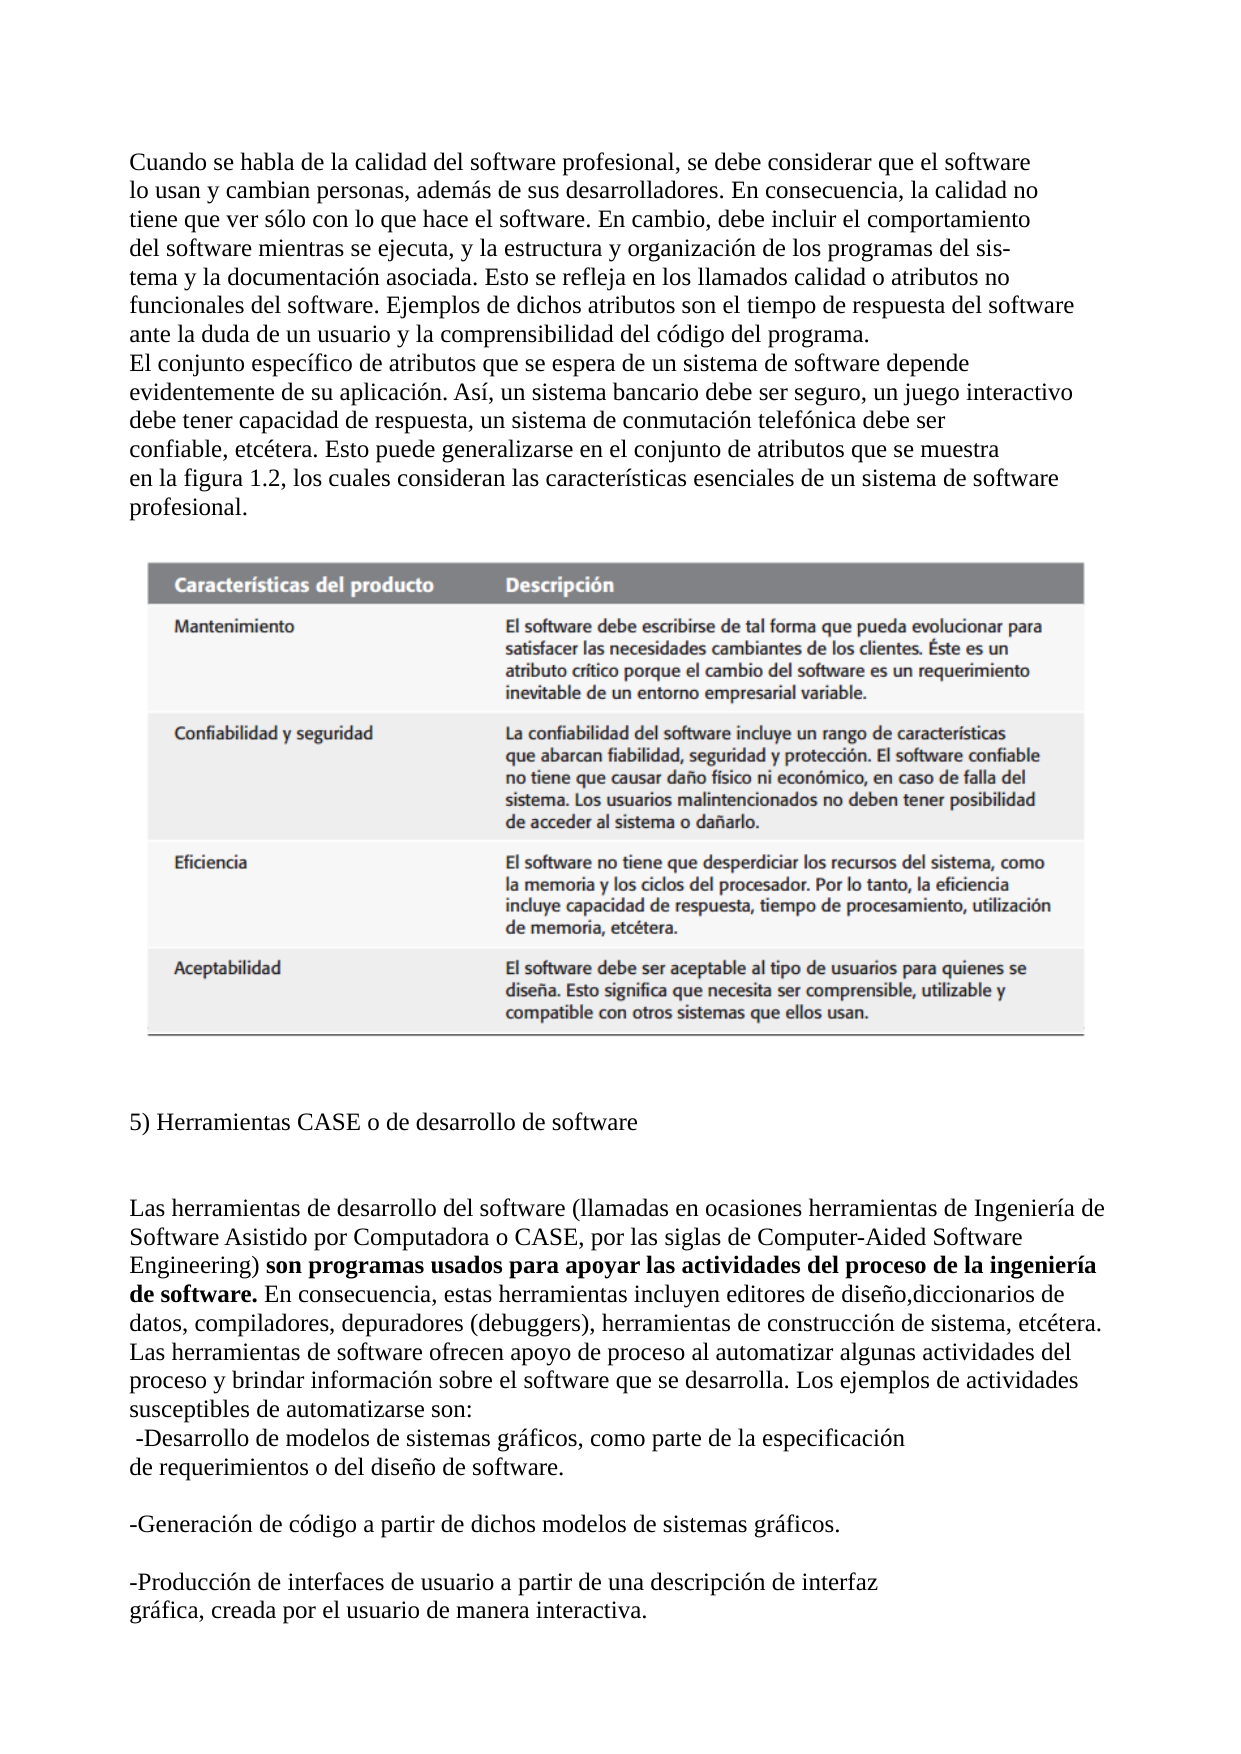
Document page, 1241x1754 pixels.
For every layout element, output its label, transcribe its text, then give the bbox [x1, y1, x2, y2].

text gráfica, creada por el usuario de manera interactiva. [129, 1596, 1122, 1624]
text del software mientras se ejecuta, y la estructura y organización de los programas del sis- [129, 233, 1122, 262]
text tiene que ver sólo con lo que hace el software. En cambio, debe incluir el comportamiento [129, 204, 1122, 233]
text Las herramientas de software ofrecen apoyo de proceso al automatizar algunas actividades del proceso y brindar información sobre el software que se desarrolla. Los ejemplos de actividades susceptibles de automatizarse son: [129, 1337, 1122, 1423]
text tema y la documentación asociada. Esto se refleja en los llamados calidad o atributos no [129, 262, 1122, 291]
text funcionales del software. Ejemplos de dichos atributos son el tiempo de respuesta del software ante la duda de un usuario y la comprensibilidad del código del programa. [129, 291, 1122, 348]
text de requerimientos o del diseño de software. [129, 1452, 1122, 1481]
text evidentemente de su aplicación. Así, un sistema bancario debe ser seguro, un juego interactivo debe tener capacidad de respuesta, un sistema de conmutación telefónica debe ser [129, 377, 1122, 434]
text -Generación de código a partir de dichos modelos de sistemas gráficos. [129, 1509, 1122, 1538]
text El conjunto específico de atributos que se espera de un sistema de software depende [129, 348, 1122, 377]
text -Producción de interfaces de usuario a partir de una descripción de interfaz [129, 1567, 1122, 1596]
text confiable, etcétera. Esto puede generalizarse en el conjunto de atributos que se muestra [129, 434, 1122, 463]
text 5) Herramientas CASE o de desarrollo de software [129, 1107, 1122, 1136]
text -Desarrollo de modelos de sistemas gráficos, como parte de la especificación [129, 1423, 1122, 1452]
text Las herramientas de desarrollo del software (llamadas en ocasiones herramientas de Ingeniería de Software Asistido por Computadora o CASE, por las siglas de Computer-Aided Software Engineering) son programas usados para apoyar las actividades del proceso de la ingeniería de software. En consecuencia, estas herramientas incluyen editores de diseño,diccionarios de datos, compiladores, depuradores (debuggers), herramientas de construcción de sistema, etcétera. [129, 1193, 1122, 1337]
text Cuando se habla de la calidad del software profesional, se debe considerar que el software [129, 147, 1122, 176]
text lo usan y cambian personas, además de sus desarrolladores. En consecuencia, la calidad no [129, 176, 1122, 204]
picture [142, 553, 1098, 1050]
text en la figura 1.2, los cuales consideran las características esenciales de un sistema de software profesional. [129, 463, 1122, 521]
